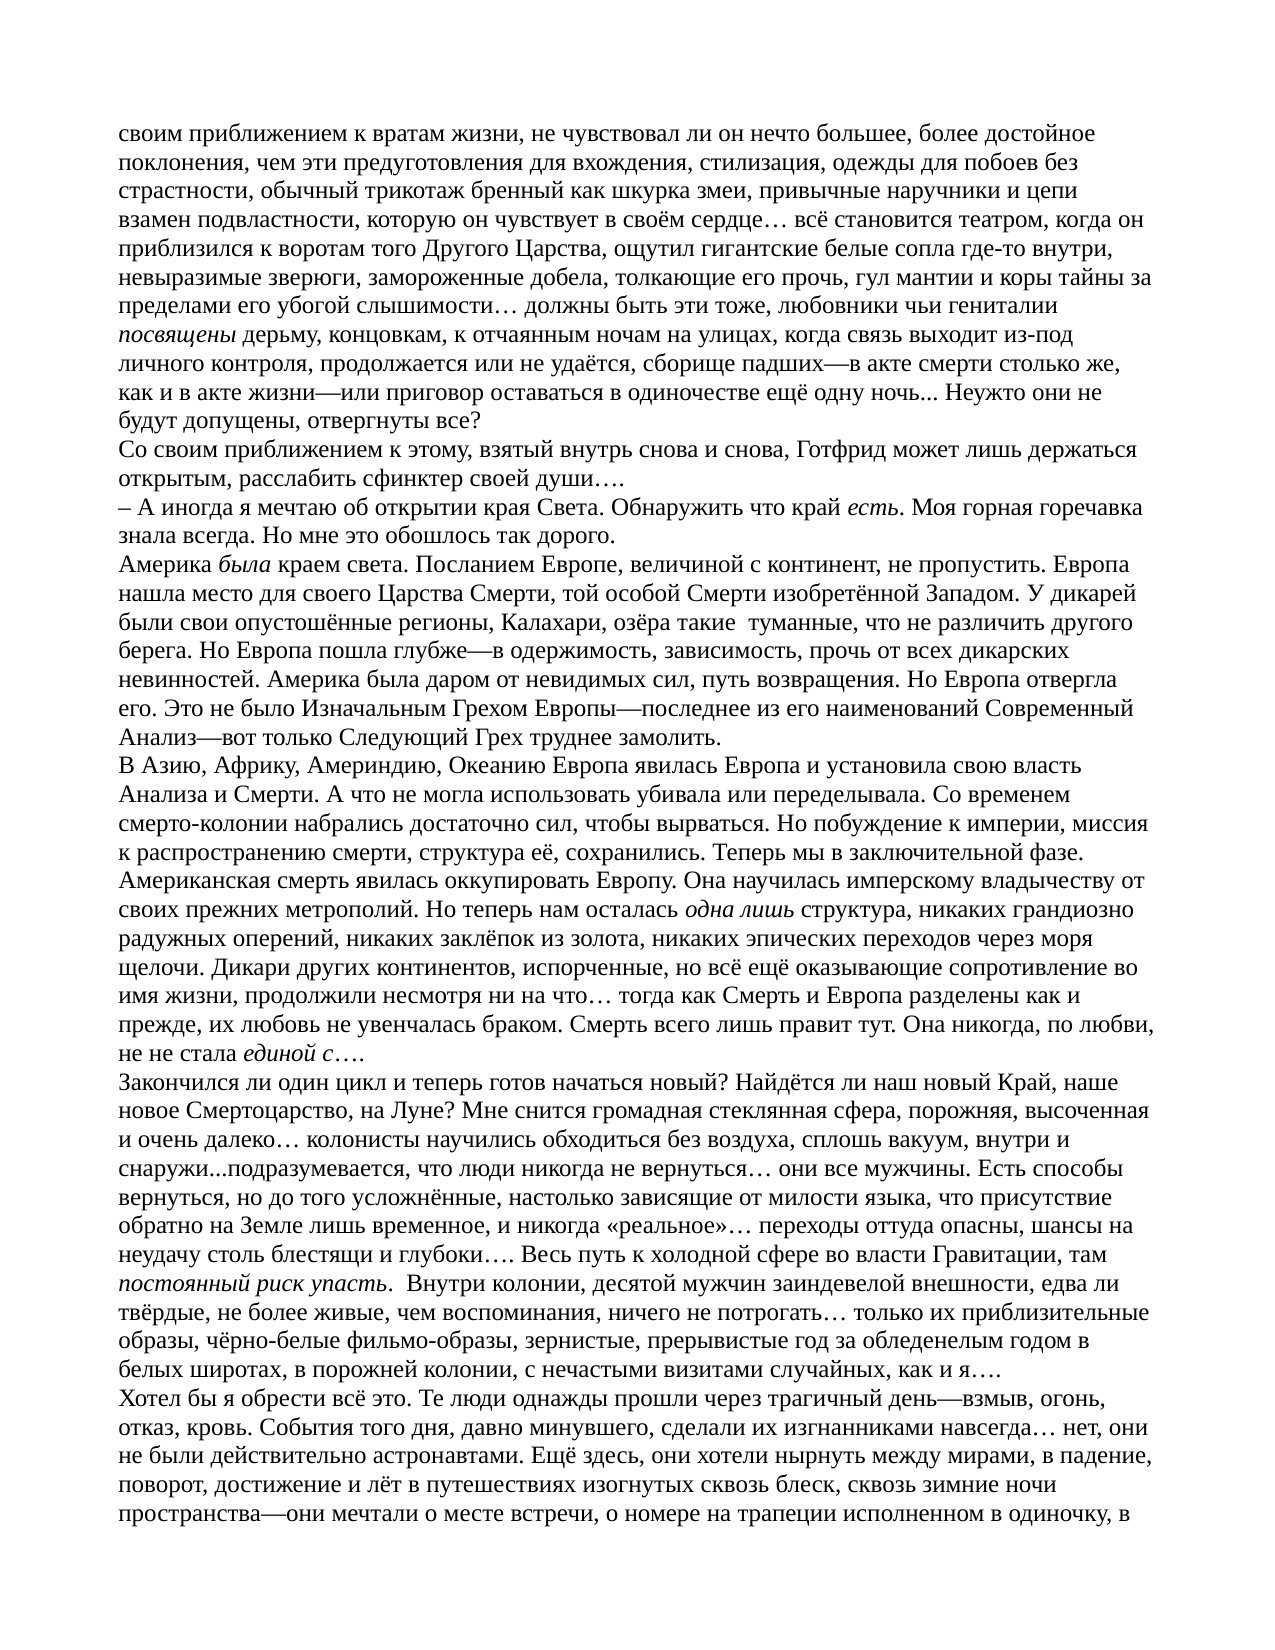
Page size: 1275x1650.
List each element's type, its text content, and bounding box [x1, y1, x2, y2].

text Закончился ли один цикл и теперь готов начаться новый? Найдётся ли наш новый Край, наше новое Смертоцарство, на Луне? Мне снится громадная стеклянная сфера, порожняя, высоченная и очень далеко… колонисты научились обходиться без воздуха, сплошь вакуум, внутри и снаружи...подразумевается, что люди никогда не вернуться… они все мужчины. Есть способы вернуться, но до того усложнённые, настолько зависящие от милости языка, что присутствие обратно на Земле лишь временное, и никогда «реальное»… переходы оттуда опасны, шансы на неудачу столь блестящи и глубоки…. Весь путь к холодной сфере во власти Гравитации, там постоянный риск упасть. Внутри колонии, десятой мужчин заиндевелой внешности, едва ли твёрдые, не более живые, чем воспоминания, ничего не потрогать… только их приблизительные образы, чёрно-белые фильмо-образы, зернистые, прерывистые год за обледенелым годом в белых широтах, в порожней колонии, с нечастыми визитами случайных, как и я…. [118, 1067, 1157, 1383]
text Хотел бы я обрести всё это. Те люди однажды прошли через трагичный день—взмыв, огонь, отказ, кровь. События того дня, давно минувшего, сделали их изгнанниками навсегда… нет, они не были действительно астронавтами. Ещё здесь, они хотели нырнуть между мирами, в падение, поворот, достижение и лёт в путешествиях изогнутых сквозь блеск, сквозь зимние ночи пространства—они мечтали о месте встречи, о номере на трапеции исполненном в одиночку, в [118, 1383, 1157, 1527]
text своим приближением к вратам жизни, не чувствовал ли он нечто большее, более достойное поклонения, чем эти предуготовления для вхождения, стилизация, одежды для побоев без страстности, обычный трикотаж бренный как шкурка змеи, привычные наручники и цепи взамен подвластности, которую он чувствует в своём сердце… всё становится театром, когда он приблизился к воротам того Другого Царства, ощутил гигантские белые сопла где-то внутри, невыразимые зверюги, замороженные добела, толкающие его прочь, гул мантии и коры тайны за пределами его убогой слышимости… должны быть эти тоже, любовники чьи гениталии посвящены дерьму, концовкам, к отчаянным ночам на улицах, когда связь выходит из-под личного контроля, продолжается или не удаётся, сборище падших—в акте смерти столько же, как и в акте жизни—или приговор оставаться в одиночестве ещё одну ночь... Неужто они не будут допущены, отвергнуты все? [118, 118, 1157, 434]
text – А иногда я мечтаю об открытии края Света. Обнаружить что край есть. Моя горная горечавка знала всегда. Но мне это обошлось так дорого. [118, 492, 1157, 549]
text Со своим приближением к этому, взятый внутрь снова и снова, Готфрид может лишь держаться открытым, расслабить сфинктер своей души…. [118, 434, 1157, 492]
text Америка была краем света. Посланием Европе, величиной с континент, не пропустить. Европа нашла место для своего Царства Смерти, той особой Смерти изобретённой Западом. У дикарей были свои опустошённые регионы, Калахари, озёра такие туманные, что не различить другого берега. Но Европа пошла глубже—в одержимость, зависимость, прочь от всех дикарских невинностей. Америка была даром от невидимых сил, путь возвращения. Но Европа отвергла его. Это не было Изначальным Грехом Европы—последнее из его наименований Современный Анализ—вот только Следующий Грех труднее замолить. [118, 549, 1157, 751]
text В Азию, Африку, Америндию, Океанию Европа явилась Европа и установила свою власть Анализа и Смерти. А что не могла использовать убивала или переделывала. Со временем смерто-колонии набрались достаточно сил, чтобы вырваться. Но побуждение к империи, миссия к распространению смерти, структура её, сохранились. Теперь мы в заключительной фазе. Американская смерть явилась оккупировать Европу. Она научилась имперскому владычеству от своих прежних метрополий. Но теперь нам осталась одна лишь структура, никаких грандиозно радужных оперений, никаких заклёпок из золота, никаких эпических переходов через моря щелочи. Дикари других континентов, испорченные, но всё ещё оказывающие сопротивление во имя жизни, продолжили несмотря ни на что… тогда как Смерть и Европа разделены как и прежде, их любовь не увенчалась браком. Смерть всего лишь правит тут. Она никогда, по любви, не не стала единой с…. [118, 751, 1157, 1067]
